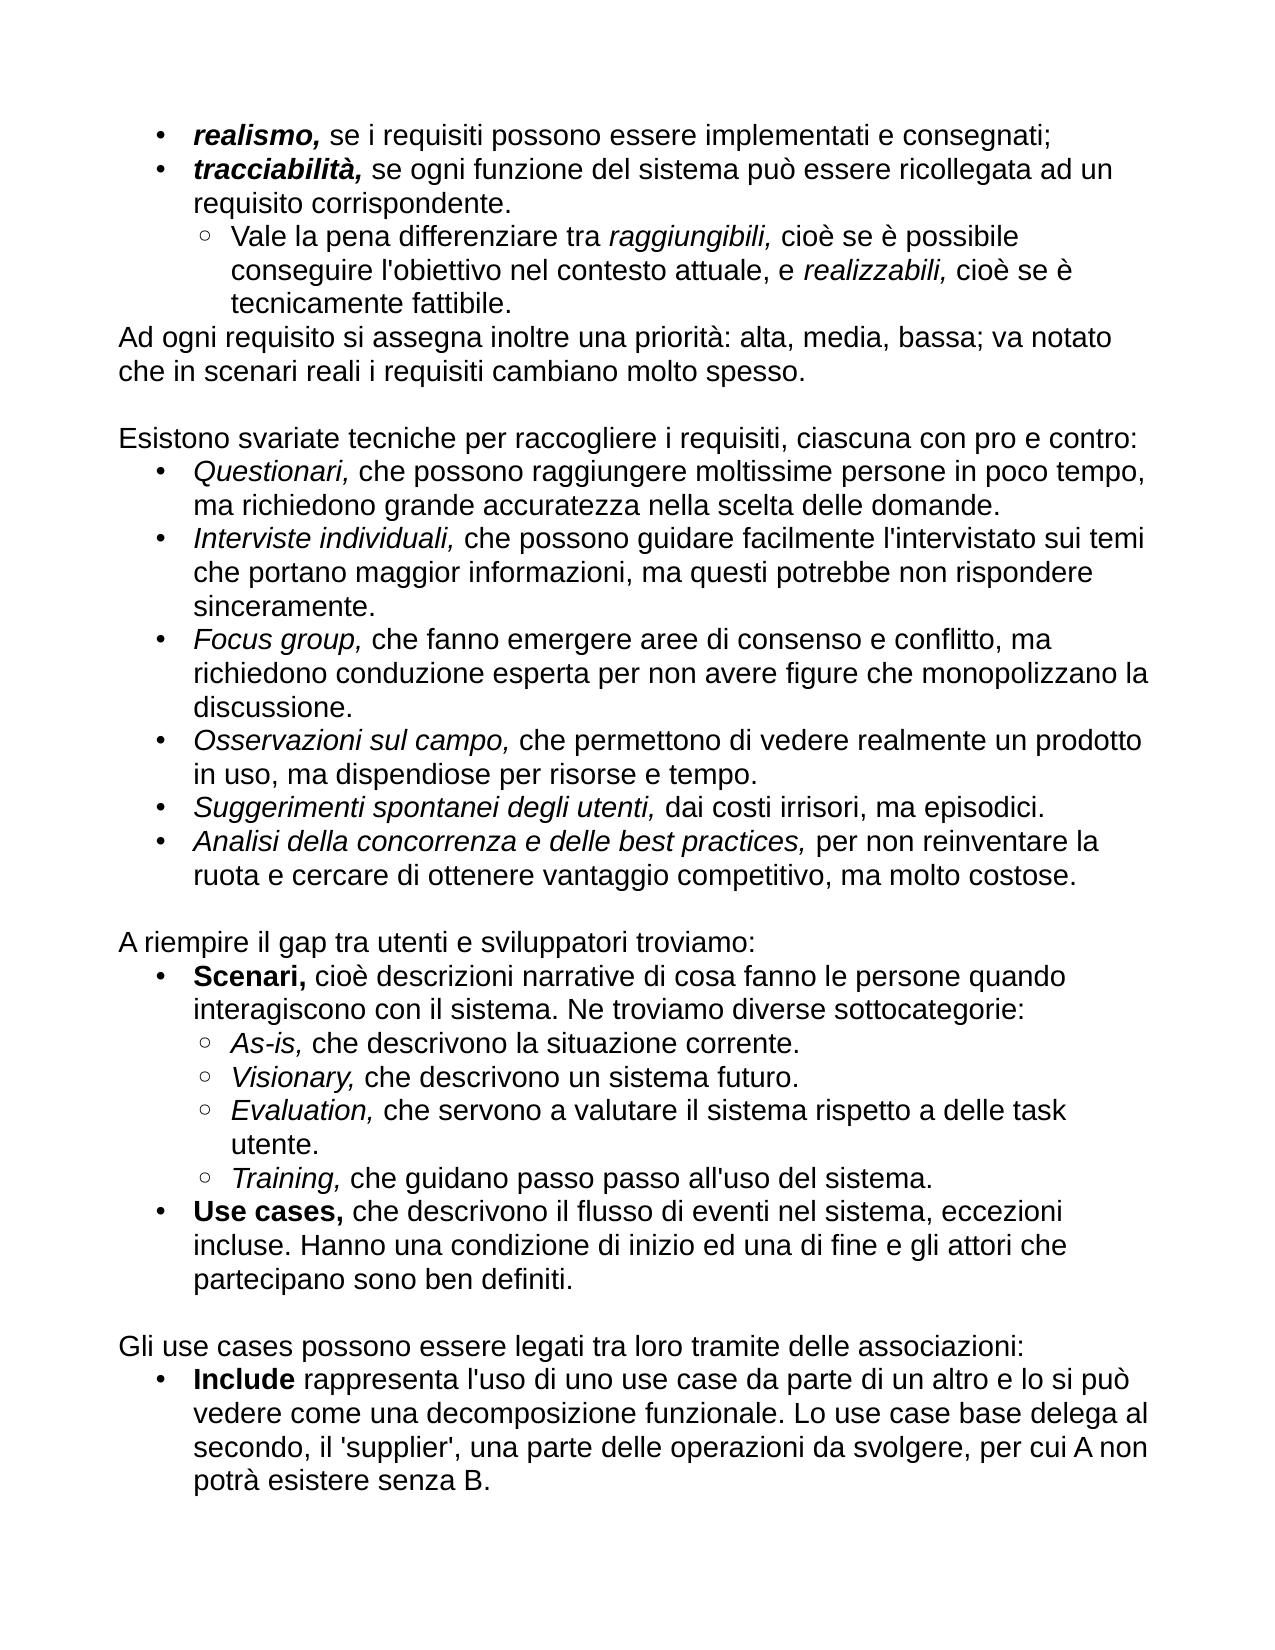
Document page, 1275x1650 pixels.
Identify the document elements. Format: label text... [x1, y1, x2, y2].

list tracciabilità, se ogni funzione del sistema può essere ricollegata ad un requisito corrispondente. [156, 152, 1157, 219]
list Include rappresenta l'uso di uno use case da parte di un altro e lo si può vedere come una decomposizione funzionale. Lo use case base delega al secondo, il 'supplier', una parte delle operazioni da svolgere, per cui A non potrà esistere senza B. [156, 1362, 1157, 1497]
list Focus group, che fanno emergere aree di consenso e conflitto, ma richiedono conduzione esperta per non avere figure che monopolizzano la discussione. [156, 622, 1157, 723]
list realismo, se i requisiti possono essere implementati e consegnati; [156, 118, 1157, 152]
list As-is, che descrivono la situazione corrente. [193, 1026, 1157, 1059]
list Vale la pena differenziare tra raggiungibili, cioè se è possibile conseguire l'obiettivo nel contesto attuale, e realizzabili, cioè se è tecnicamente fattibile. [193, 219, 1157, 320]
text Ad ogni requisito si assegna inoltre una priorità: alta, media, bassa; va notato che in scenari reali i requisiti cambiano molto spesso. [118, 320, 1157, 387]
list Training, che guidano passo passo all'uso del sistema. [193, 1161, 1157, 1194]
list Scenari, cioè descrizioni narrative di cosa fanno le persone quando interagiscono con il sistema. Ne troviamo diverse sottocategorie: [156, 958, 1157, 1026]
list Use cases, che descrivono il flusso di eventi nel sistema, eccezioni incluse. Hanno una condizione di inizio ed una di fine e gli attori che partecipano sono ben definiti. [156, 1194, 1157, 1295]
list Evaluation, che servono a valutare il sistema rispetto a delle task utente. [193, 1093, 1157, 1161]
text Gli use cases possono essere legati tra loro tramite delle associazioni: [118, 1329, 1157, 1362]
text A riempire il gap tra utenti e sviluppatori troviamo: [118, 925, 1157, 958]
list Interviste individuali, che possono guidare facilmente l'intervistato sui temi che portano maggior informazioni, ma questi potrebbe non rispondere sinceramente. [156, 521, 1157, 622]
list Osservazioni sul campo, che permettono di vedere realmente un prodotto in uso, ma dispendiose per risorse e tempo. [156, 723, 1157, 790]
list Analisi della concorrenza e delle best practices, per non reinventare la ruota e cercare di ottenere vantaggio competitivo, ma molto costose. [156, 824, 1157, 891]
text Esistono svariate tecniche per raccogliere i requisiti, ciascuna con pro e contro: [118, 421, 1157, 454]
list Questionari, che possono raggiungere moltissime persone in poco tempo, ma richiedono grande accuratezza nella scelta delle domande. [156, 454, 1157, 521]
list Visionary, che descrivono un sistema futuro. [193, 1059, 1157, 1093]
list Suggerimenti spontanei degli utenti, dai costi irrisori, ma episodici. [156, 790, 1157, 824]
